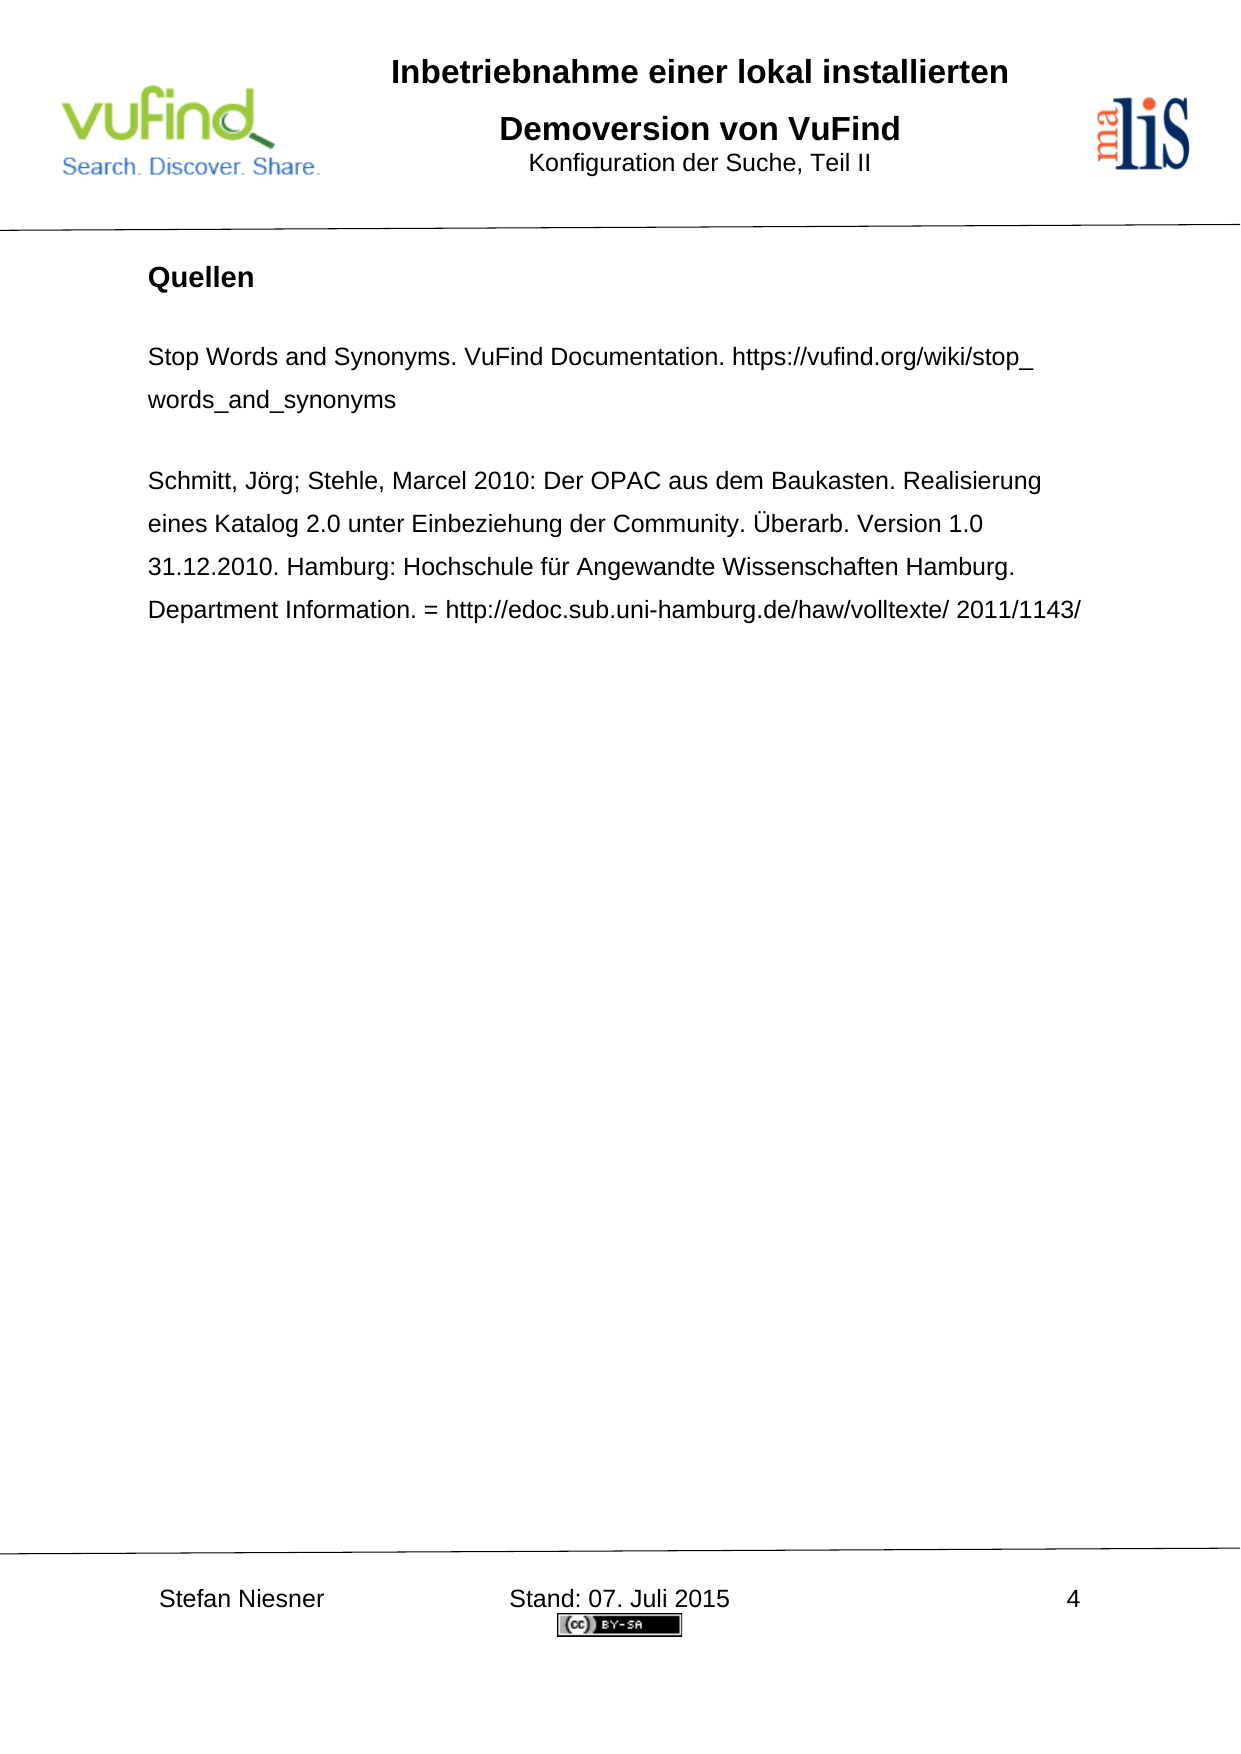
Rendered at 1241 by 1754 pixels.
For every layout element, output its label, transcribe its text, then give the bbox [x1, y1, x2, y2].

text Stop Words and Synonyms. VuFind Documentation. https://vufind.org/wiki/stop_ words_and_synonyms [148, 342, 1092, 414]
picture [557, 1613, 683, 1637]
picture [59, 81, 325, 183]
text Quellen [148, 261, 1092, 294]
text Schmitt, Jörg; Stehle, Marcel 2010: Der OPAC aus dem Baukasten. Realisierung eines Katalog 2.0 unter Einbeziehung der Community. Überarb. Version 1.0 31.12.2010. Hamburg: Hochschule für Angewandte Wissenschaften Hamburg. Department Information. = http://edoc.sub.uni-hamburg.de/haw/volltexte/ 2011/1143/ [148, 466, 1092, 624]
picture [1092, 81, 1193, 181]
